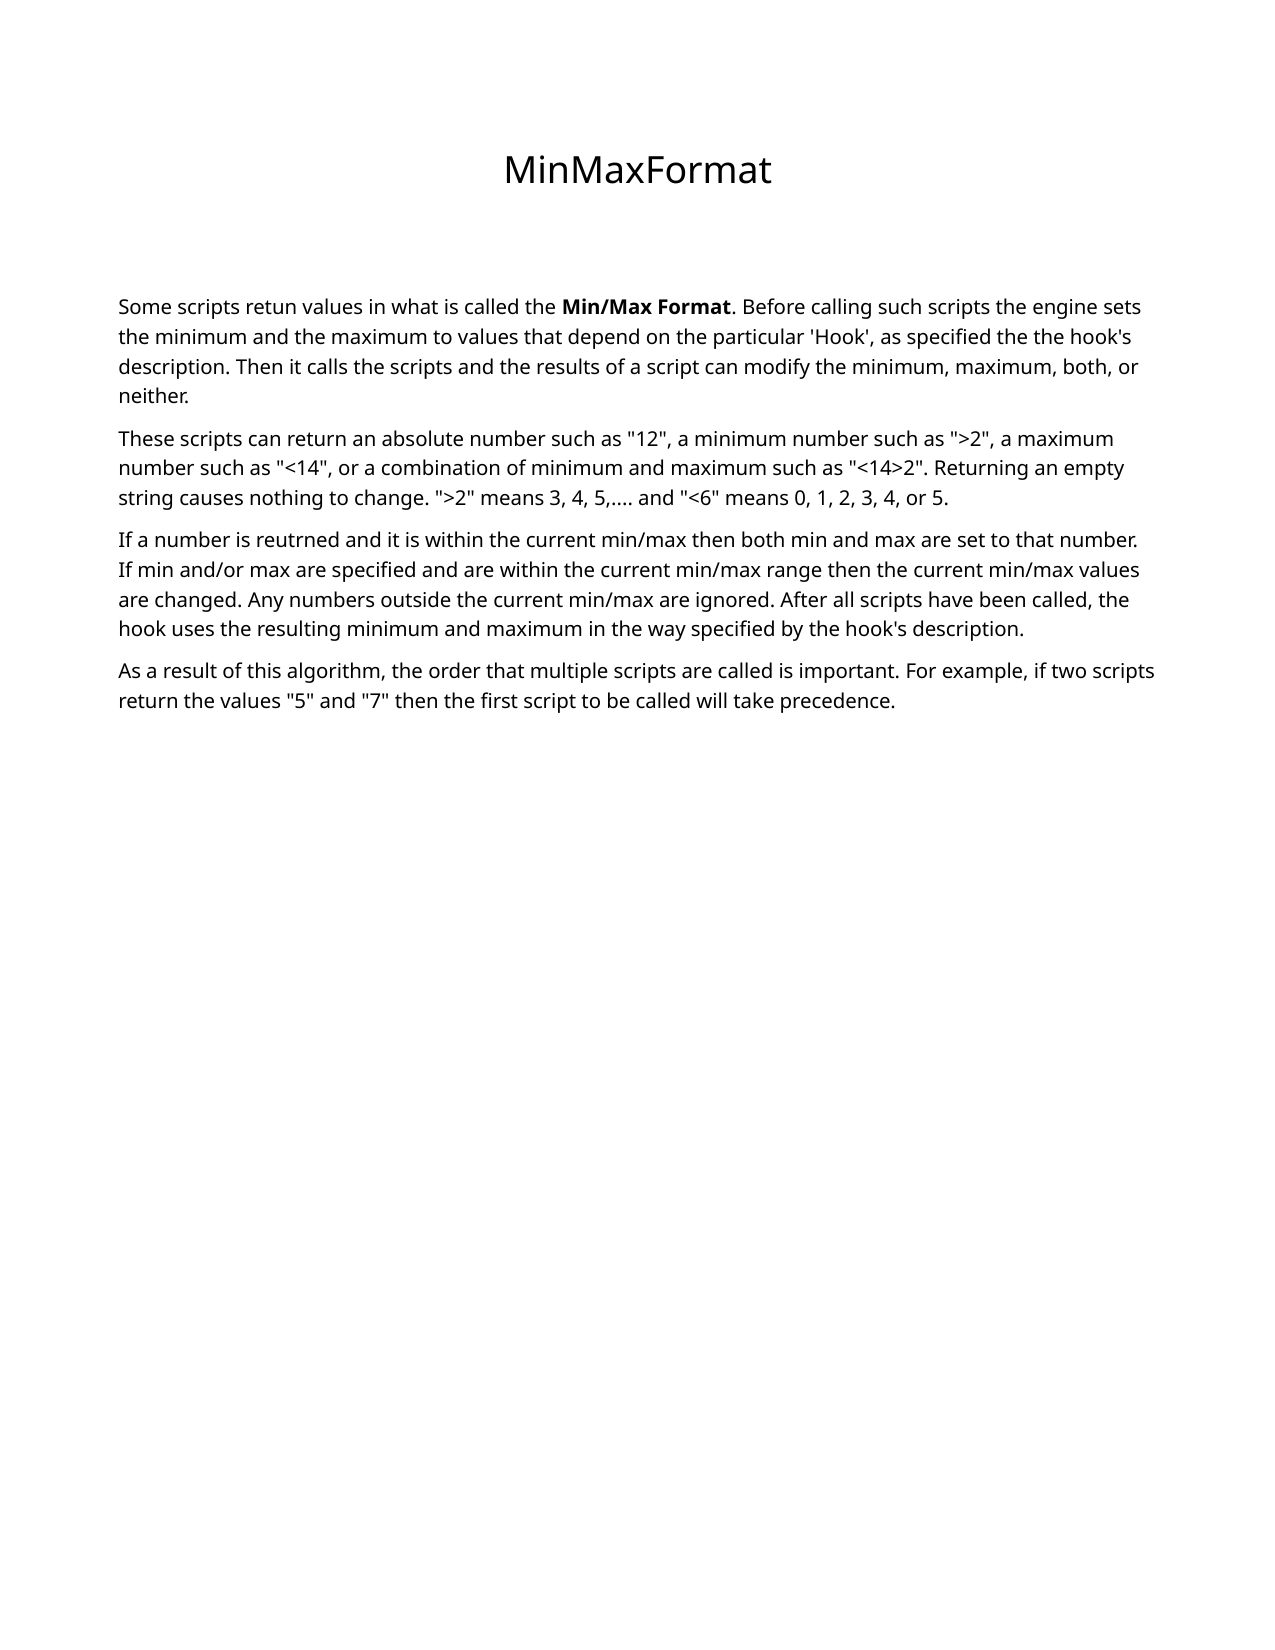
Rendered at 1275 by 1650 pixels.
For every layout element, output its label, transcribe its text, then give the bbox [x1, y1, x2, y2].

text If a number is reutrned and it is within the current min/max then both min and max are set to that number. If min and/or max are specified and are within the current min/max range then the current min/max values are changed. Any numbers outside the current min/max are ignored. After all scripts have been called, the hook uses the resulting minimum and maximum in the way specified by the hook's description. [118, 524, 1157, 643]
subtitle MinMaxFormat [118, 143, 1157, 194]
text These scripts can return an absolute number such as "12", a minimum number such as ">2", a maximum number such as "<14", or a combination of minimum and maximum such as "<14>2". Returning an empty string causes nothing to change. ">2" means 3, 4, 5,.... and "<6" means 0, 1, 2, 3, 4, or 5. [118, 422, 1157, 511]
text As a result of this algorithm, the order that multiple scripts are called is important. For example, if two scripts return the values "5" and "7" then the first script to be called will take precedence. [118, 655, 1157, 714]
text Some scripts retun values in what is called the Min/Max Format. Before calling such scripts the engine sets the minimum and the maximum to values that depend on the particular 'Hook', as specified the the hook's description. Then it calls the scripts and the results of a script can modify the minimum, maximum, both, or neither. [118, 291, 1157, 410]
